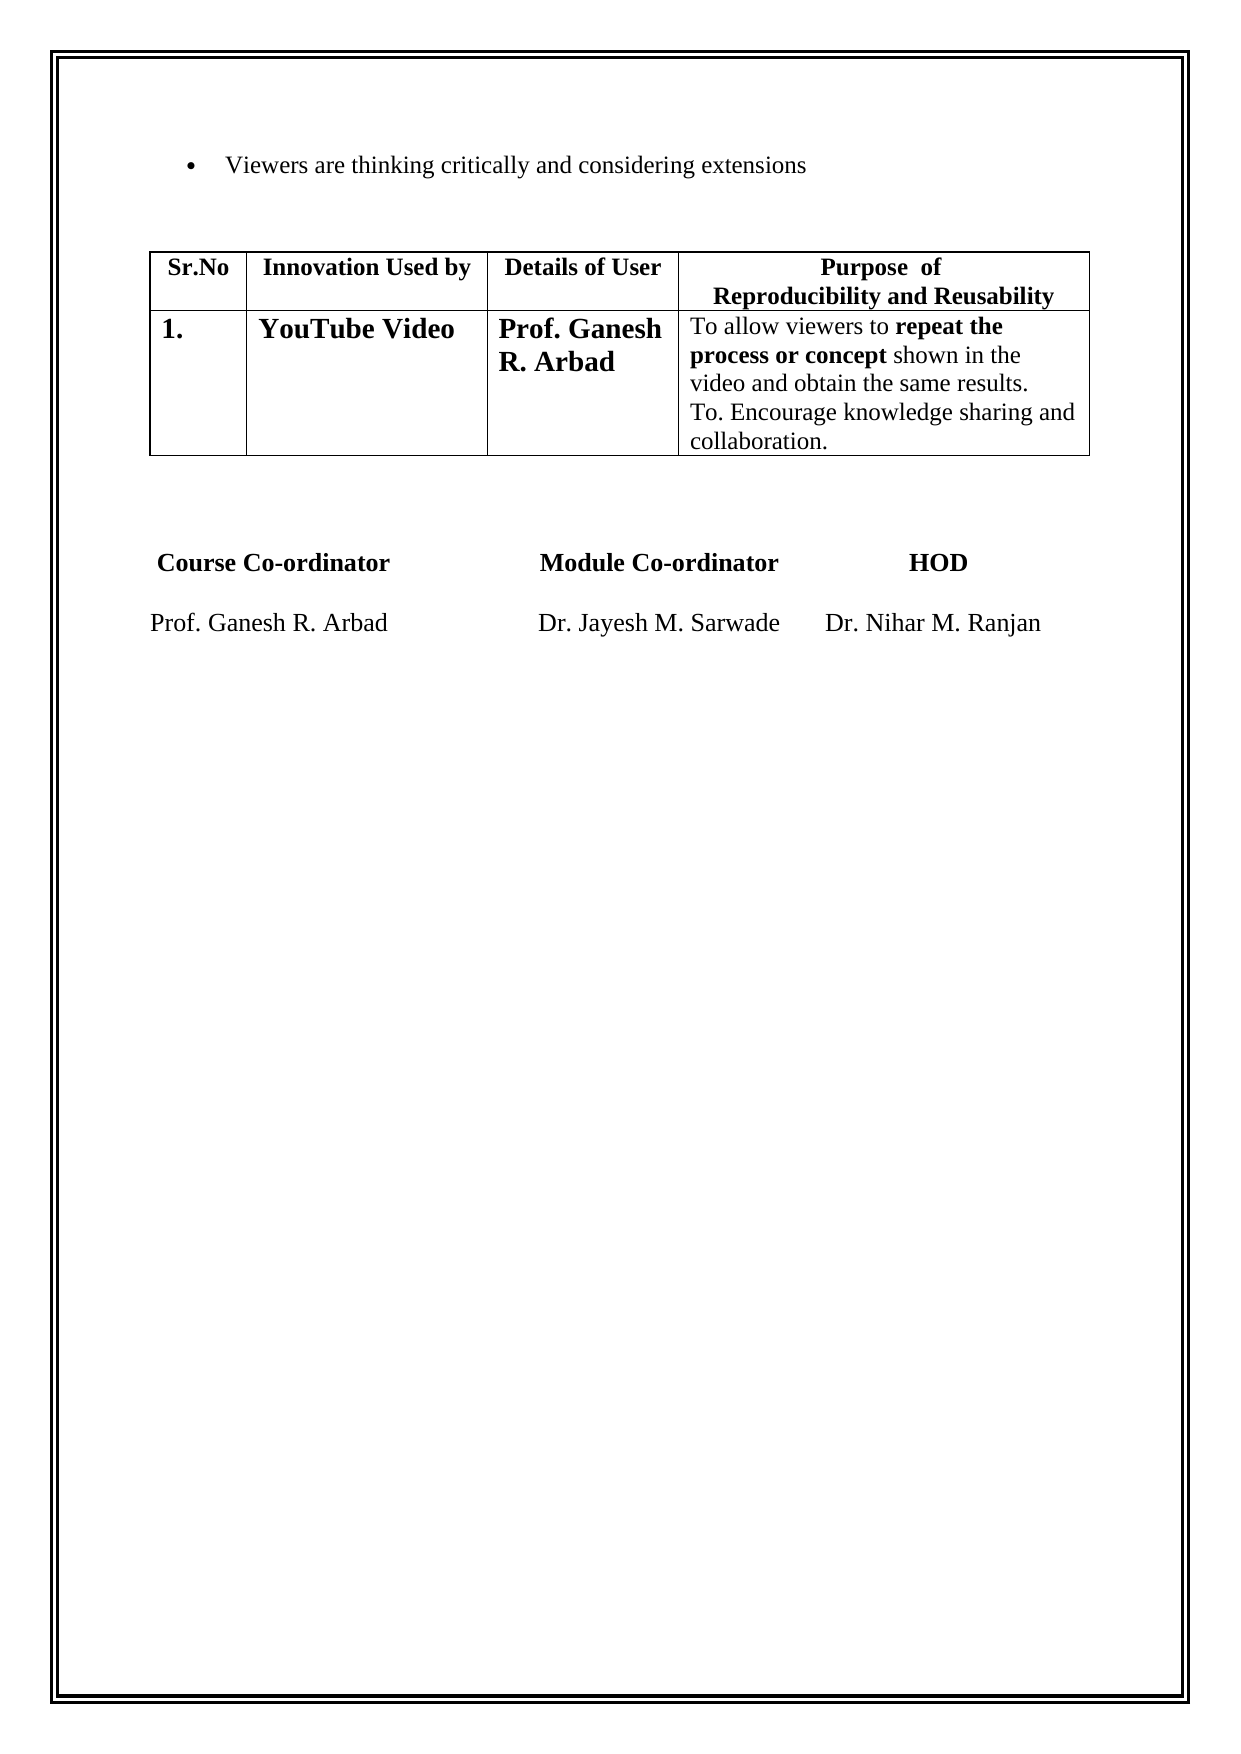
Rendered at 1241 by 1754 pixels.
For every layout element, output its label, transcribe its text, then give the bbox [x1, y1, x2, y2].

list Viewers are thinking critically and considering extensions [187, 150, 1090, 179]
table_cell To allow viewers to repeat the process or concept shown in the video and obtain the same results. To. Encourage knowledge sharing and collaboration. [679, 311, 1089, 455]
table_header Sr.No [151, 253, 246, 310]
table_cell Prof. Ganesh R. Arbad [488, 311, 678, 455]
table_cell 1. [151, 311, 246, 455]
table_header Purpose of Reproducibility and Reusability [679, 253, 1089, 310]
text Prof. Ganesh R. Arbad Dr. Jayesh M. Sarwade Dr. Nihar M. Ranjan [150, 607, 1090, 637]
table_header Innovation Used by [247, 253, 487, 310]
table_header Details of User [488, 253, 678, 310]
text Course Co-ordinator Module Co-ordinator HOD [150, 547, 1090, 577]
table_cell YouTube Video [247, 311, 487, 455]
